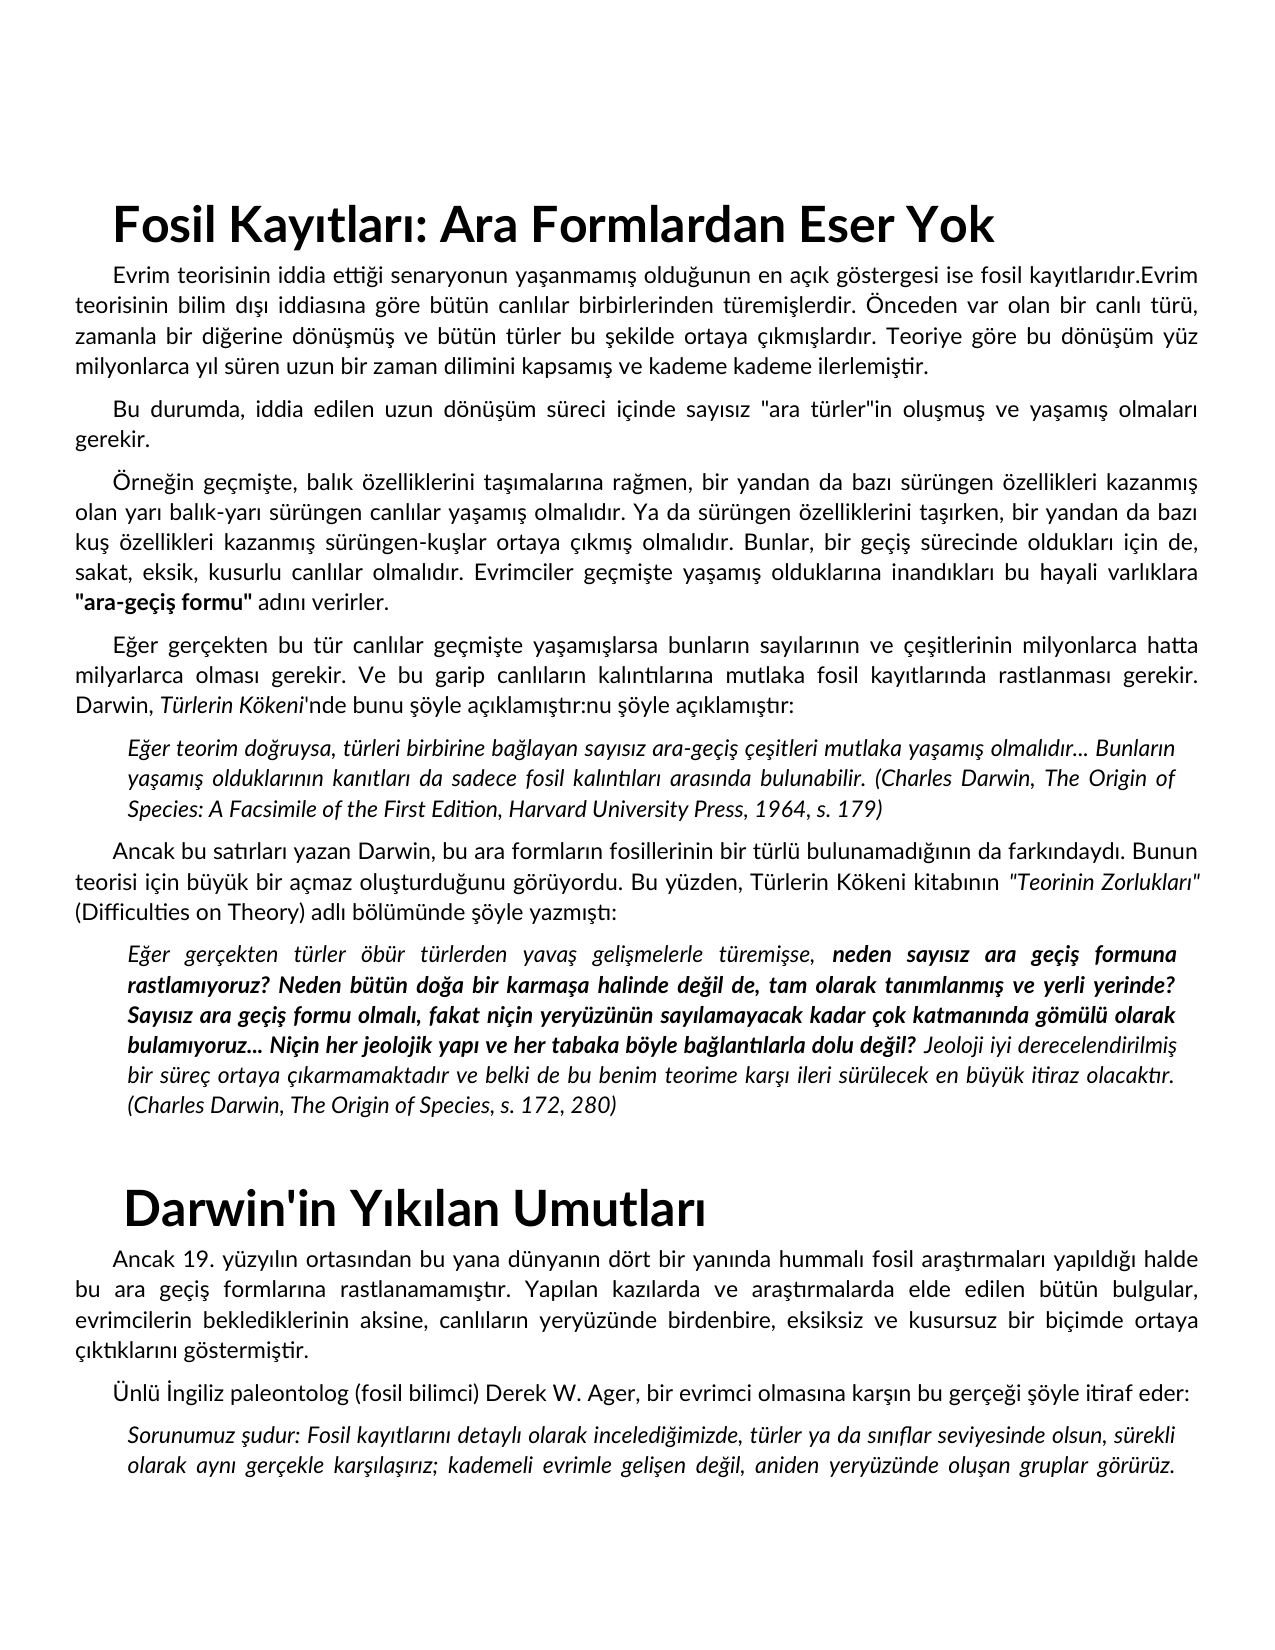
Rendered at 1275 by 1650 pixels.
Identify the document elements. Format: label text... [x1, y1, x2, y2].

subtitle Fosil Kayıtları: Ara Formlardan Eser Yok [112, 193, 1200, 253]
text Ancak 19. yüzyılın ortasından bu yana dünyanın dört bir yanında hummalı fosil araştırmaları yapıldığı halde bu ara geçiş formlarına rastlanamamıştır. Yapılan kazılarda ve araştırmalarda elde edilen bütün bulgular, evrimcilerin beklediklerinin aksine, canlıların yeryüzünde birdenbire, eksiksiz ve kusursuz bir biçimde ortaya çıktıklarını göstermiştir. [75, 1245, 1200, 1363]
text Ünlü İngiliz paleontolog (fosil bilimci) Derek W. Ager, bir evrimci olmasına karşın bu gerçeği şöyle itiraf eder: [75, 1378, 1200, 1406]
text Eğer gerçekten türler öbür türlerden yavaş gelişmelerle türemişse, neden sayısız ara geçiş formuna rastlamıyoruz? Neden bütün doğa bir karmaşa halinde değil de, tam olarak tanımlanmış ve yerli yerinde? Sayısız ara geçiş formu olmalı, fakat niçin yeryüzünün sayılamayacak kadar çok katmanında gömülü olarak bulamıyoruz... Niçin her jeolojik yapı ve her tabaka böyle bağlantılarla dolu değil? Jeoloji iyi derecelendirilmiş bir süreç ortaya çıkarmamaktadır ve belki de bu benim teorime karşı ileri sürülecek en büyük itiraz olacaktır. (Charles Darwin, The Origin of Species, s. 172, 280) [127, 940, 1177, 1119]
text Eğer teorim doğruysa, türleri birbirine bağlayan sayısız ara-geçiş çeşitleri mutlaka yaşamış olmalıdır... Bunların yaşamış olduklarının kanıtları da sadece fosil kalıntıları arasında bulunabilir. (Charles Darwin, The Origin of Species: A Facsimile of the First Edition, Harvard University Press, 1964, s. 179) [127, 734, 1177, 822]
text Eğer gerçekten bu tür canlılar geçmişte yaşamışlarsa bunların sayılarının ve çeşitlerinin milyonlarca hatta milyarlarca olması gerekir. Ve bu garip canlıların kalıntılarına mutlaka fosil kayıtlarında rastlanması gerekir. Darwin, Türlerin Kökeni'nde bunu şöyle açıklamıştır:nu şöyle açıklamıştır: [75, 631, 1200, 719]
text Evrim teorisinin iddia ettiği senaryonun yaşanmamış olduğunun en açık göstergesi ise fosil kayıtlarıdır.Evrim teorisinin bilim dışı iddiasına göre bütün canlılar birbirlerinden türemişlerdir. Önceden var olan bir canlı türü, zamanla bir diğerine dönüşmüş ve bütün türler bu şekilde ortaya çıkmışlardır. Teoriye göre bu dönüşüm yüz milyonlarca yıl süren uzun bir zaman dilimini kapsamış ve kademe kademe ilerlemiştir. [75, 261, 1200, 379]
text Ancak bu satırları yazan Darwin, bu ara formların fosillerinin bir türlü bulunamadığının da farkındaydı. Bunun teorisi için büyük bir açmaz oluşturduğunu görüyordu. Bu yüzden, Türlerin Kökeni kitabının "Teorinin Zorlukları" (Difficulties on Theory) adlı bölümünde şöyle yazmıştı: [75, 837, 1200, 925]
text Sorunumuz şudur: Fosil kayıtlarını detaylı olarak incelediğimizde, türler ya da sınıflar seviyesinde olsun, sürekli olarak aynı gerçekle karşılaşırız; kademeli evrimle gelişen değil, aniden yeryüzünde oluşan gruplar görürüz. [127, 1421, 1177, 1479]
text Örneğin geçmişte, balık özelliklerini taşımalarına rağmen, bir yandan da bazı sürüngen özellikleri kazanmış olan yarı balık-yarı sürüngen canlılar yaşamış olmalıdır. Ya da sürüngen özelliklerini taşırken, bir yandan da bazı kuş özellikleri kazanmış sürüngen-kuşlar ortaya çıkmış olmalıdır. Bunlar, bir geçiş sürecinde oldukları için de, sakat, eksik, kusurlu canlılar olmalıdır. Evrimciler geçmişte yaşamış olduklarına inandıkları bu hayali varlıklara "ara-geçiş formu" adını verirler. [75, 467, 1200, 616]
text Bu durumda, iddia edilen uzun dönüşüm süreci içinde sayısız "ara türler"in oluşmuş ve yaşamış olmaları gerekir. [75, 394, 1200, 452]
subtitle Darwin'in Yıkılan Umutları [112, 1177, 1200, 1237]
